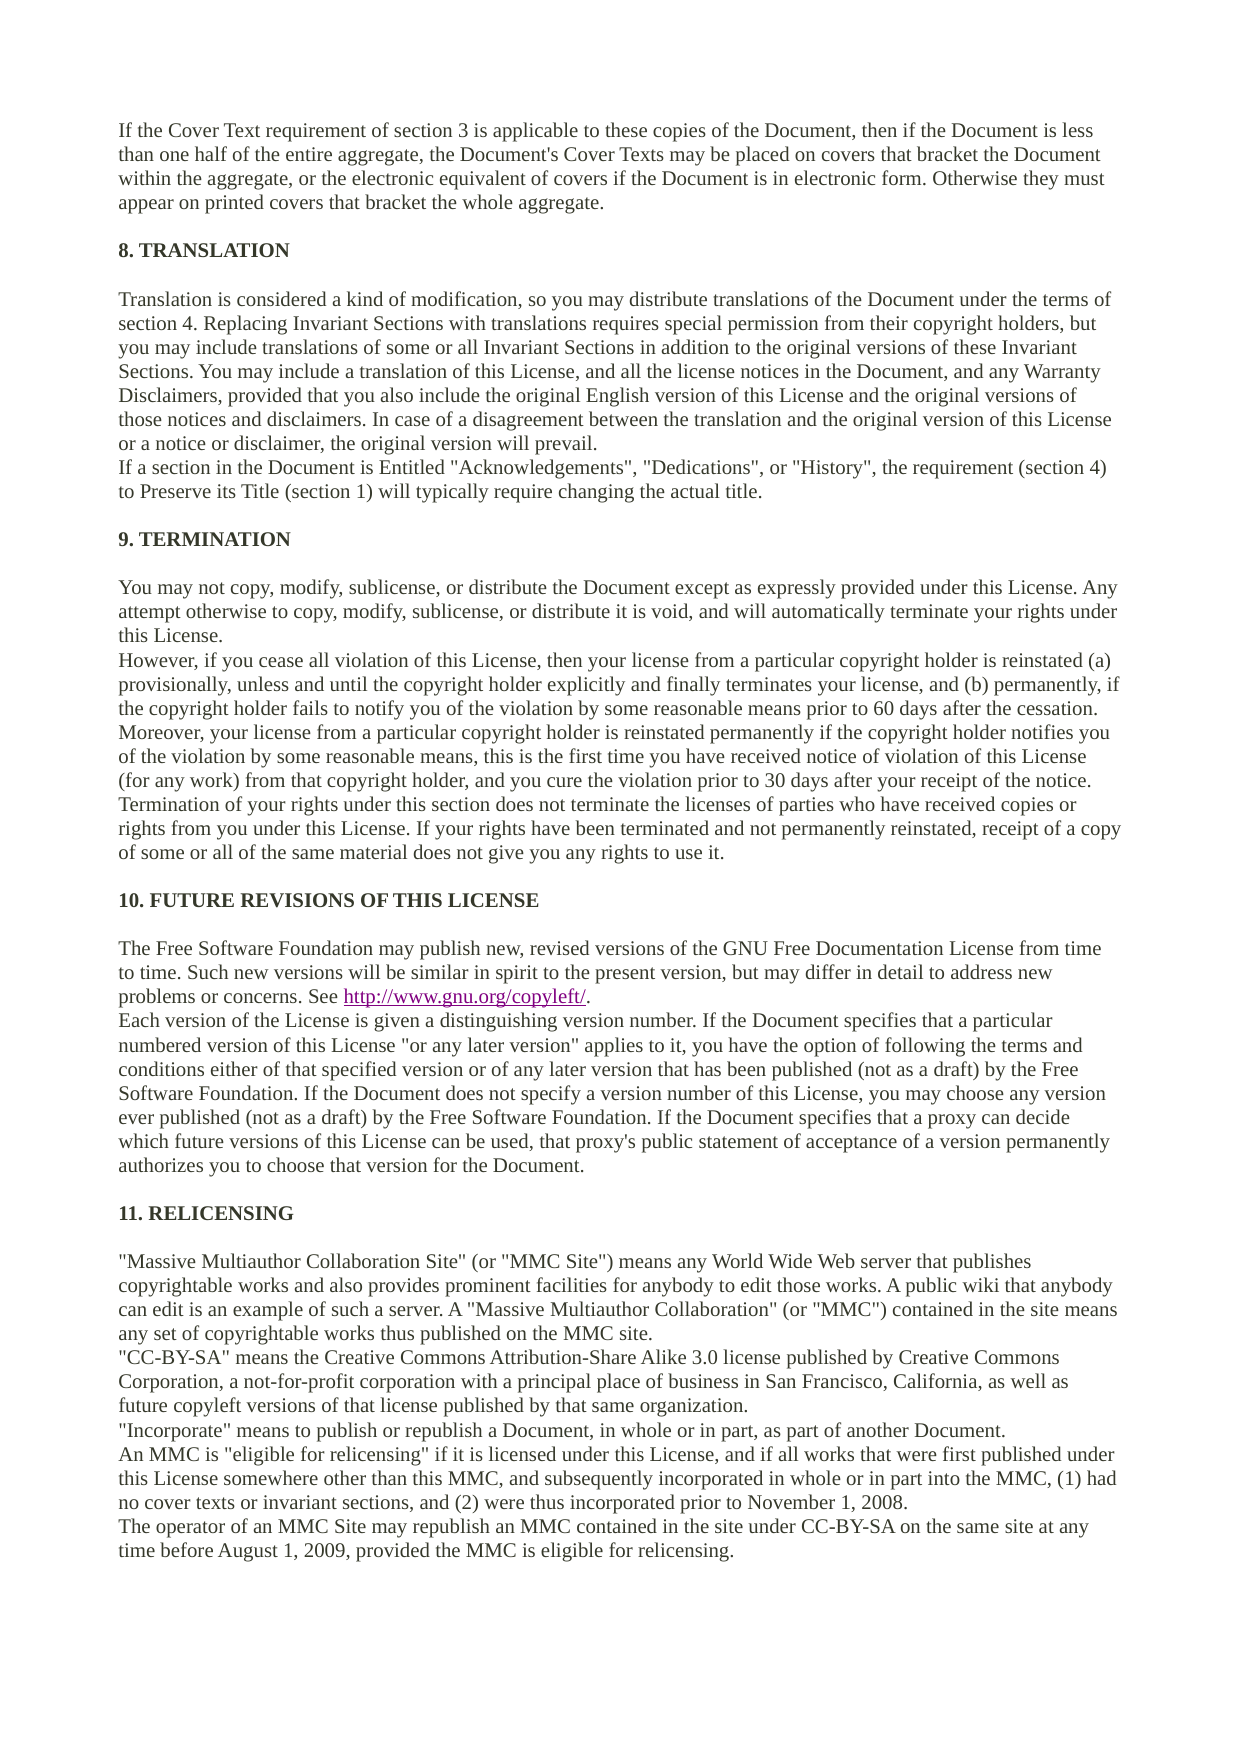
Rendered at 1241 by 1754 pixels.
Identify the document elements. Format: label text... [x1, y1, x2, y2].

text "CC-BY-SA" means the Creative Commons Attribution-Share Alike 3.0 license published by Creative Commons Corporation, a not-for-profit corporation with a principal place of business in San Francisco, California, as well as future copyleft versions of that license published by that same organization. [118, 1345, 1122, 1417]
text The operator of an MMC Site may republish an MMC contained in the site under CC-BY-SA on the same site at any time before August 1, 2009, provided the MMC is eligible for relicensing. [118, 1514, 1122, 1562]
text Moreover, your license from a particular copyright holder is reinstated permanently if the copyright holder notifies you of the violation by some reasonable means, this is the first time you have received notice of violation of this License (for any work) from that copyright holder, and you cure the violation prior to 30 days after your receipt of the notice. [118, 720, 1122, 792]
subtitle 8. TRANSLATION [118, 238, 1122, 262]
subtitle 10. FUTURE REVISIONS OF THIS LICENSE [118, 888, 1122, 912]
text An MMC is "eligible for relicensing" if it is licensed under this License, and if all works that were first published under this License somewhere other than this MMC, and subsequently incorporated in whole or in part into the MMC, (1) had no cover texts or invariant sections, and (2) were thus incorporated prior to November 1, 2008. [118, 1442, 1122, 1514]
text Termination of your rights under this section does not terminate the licenses of parties who have received copies or rights from you under this License. If your rights have been terminated and not permanently reinstated, receipt of a copy of some or all of the same material does not give you any rights to use it. [118, 792, 1122, 864]
subtitle 11. RELICENSING [118, 1201, 1122, 1225]
text "Massive Multiauthor Collaboration Site" (or "MMC Site") means any World Wide Web server that publishes copyrightable works and also provides prominent facilities for anybody to edit those works. A public wiki that anybody can edit is an example of such a server. A "Massive Multiauthor Collaboration" (or "MMC") contained in the site means any set of copyrightable works thus published on the MMC site. [118, 1249, 1122, 1345]
text Translation is considered a kind of modification, so you may distribute translations of the Document under the terms of section 4. Replacing Invariant Sections with translations requires special permission from their copyright holders, but you may include translations of some or all Invariant Sections in addition to the original versions of these Invariant Sections. You may include a translation of this License, and all the license notices in the Document, and any Warranty Disclaimers, provided that you also include the original English version of this License and the original versions of those notices and disclaimers. In case of a disagreement between the translation and the original version of this License or a notice or disclaimer, the original version will prevail. [118, 287, 1122, 455]
text Each version of the License is given a distinguishing version number. If the Document specifies that a particular numbered version of this License "or any later version" applies to it, you have the option of following the terms and conditions either of that specified version or of any later version that has been published (not as a draft) by the Free Software Foundation. If the Document does not specify a version number of this License, you may choose any version ever published (not as a draft) by the Free Software Foundation. If the Document specifies that a proxy can decide which future versions of this License can be used, that proxy's public statement of acceptance of a version permanently authorizes you to choose that version for the Document. [118, 1008, 1122, 1177]
text However, if you cease all violation of this License, then your license from a particular copyright holder is reinstated (a) provisionally, unless and until the copyright holder explicitly and finally terminates your license, and (b) permanently, if the copyright holder fails to notify you of the violation by some reasonable means prior to 60 days after the cessation. [118, 647, 1122, 720]
text The Free Software Foundation may publish new, revised versions of the GNU Free Documentation License from time to time. Such new versions will be similar in spirit to the present version, but may differ in detail to address new problems or concerns. See http://www.gnu.org/copyleft/. [118, 936, 1122, 1008]
subtitle 9. TERMINATION [118, 527, 1122, 551]
text If the Cover Text requirement of section 3 is applicable to these copies of the Document, then if the Document is less than one half of the entire aggregate, the Document's Cover Texts may be placed on covers that bracket the Document within the aggregate, or the electronic equivalent of covers if the Document is in electronic form. Otherwise they must appear on printed covers that bracket the whole aggregate. [118, 118, 1122, 214]
text "Incorporate" means to publish or republish a Document, in whole or in part, as part of another Document. [118, 1417, 1122, 1442]
text You may not copy, modify, sublicense, or distribute the Document except as expressly provided under this License. Any attempt otherwise to copy, modify, sublicense, or distribute it is void, and will automatically terminate your rights under this License. [118, 575, 1122, 647]
text If a section in the Document is Entitled "Acknowledgements", "Dedications", or "History", the requirement (section 4) to Preserve its Title (section 1) will typically require changing the actual title. [118, 455, 1122, 503]
